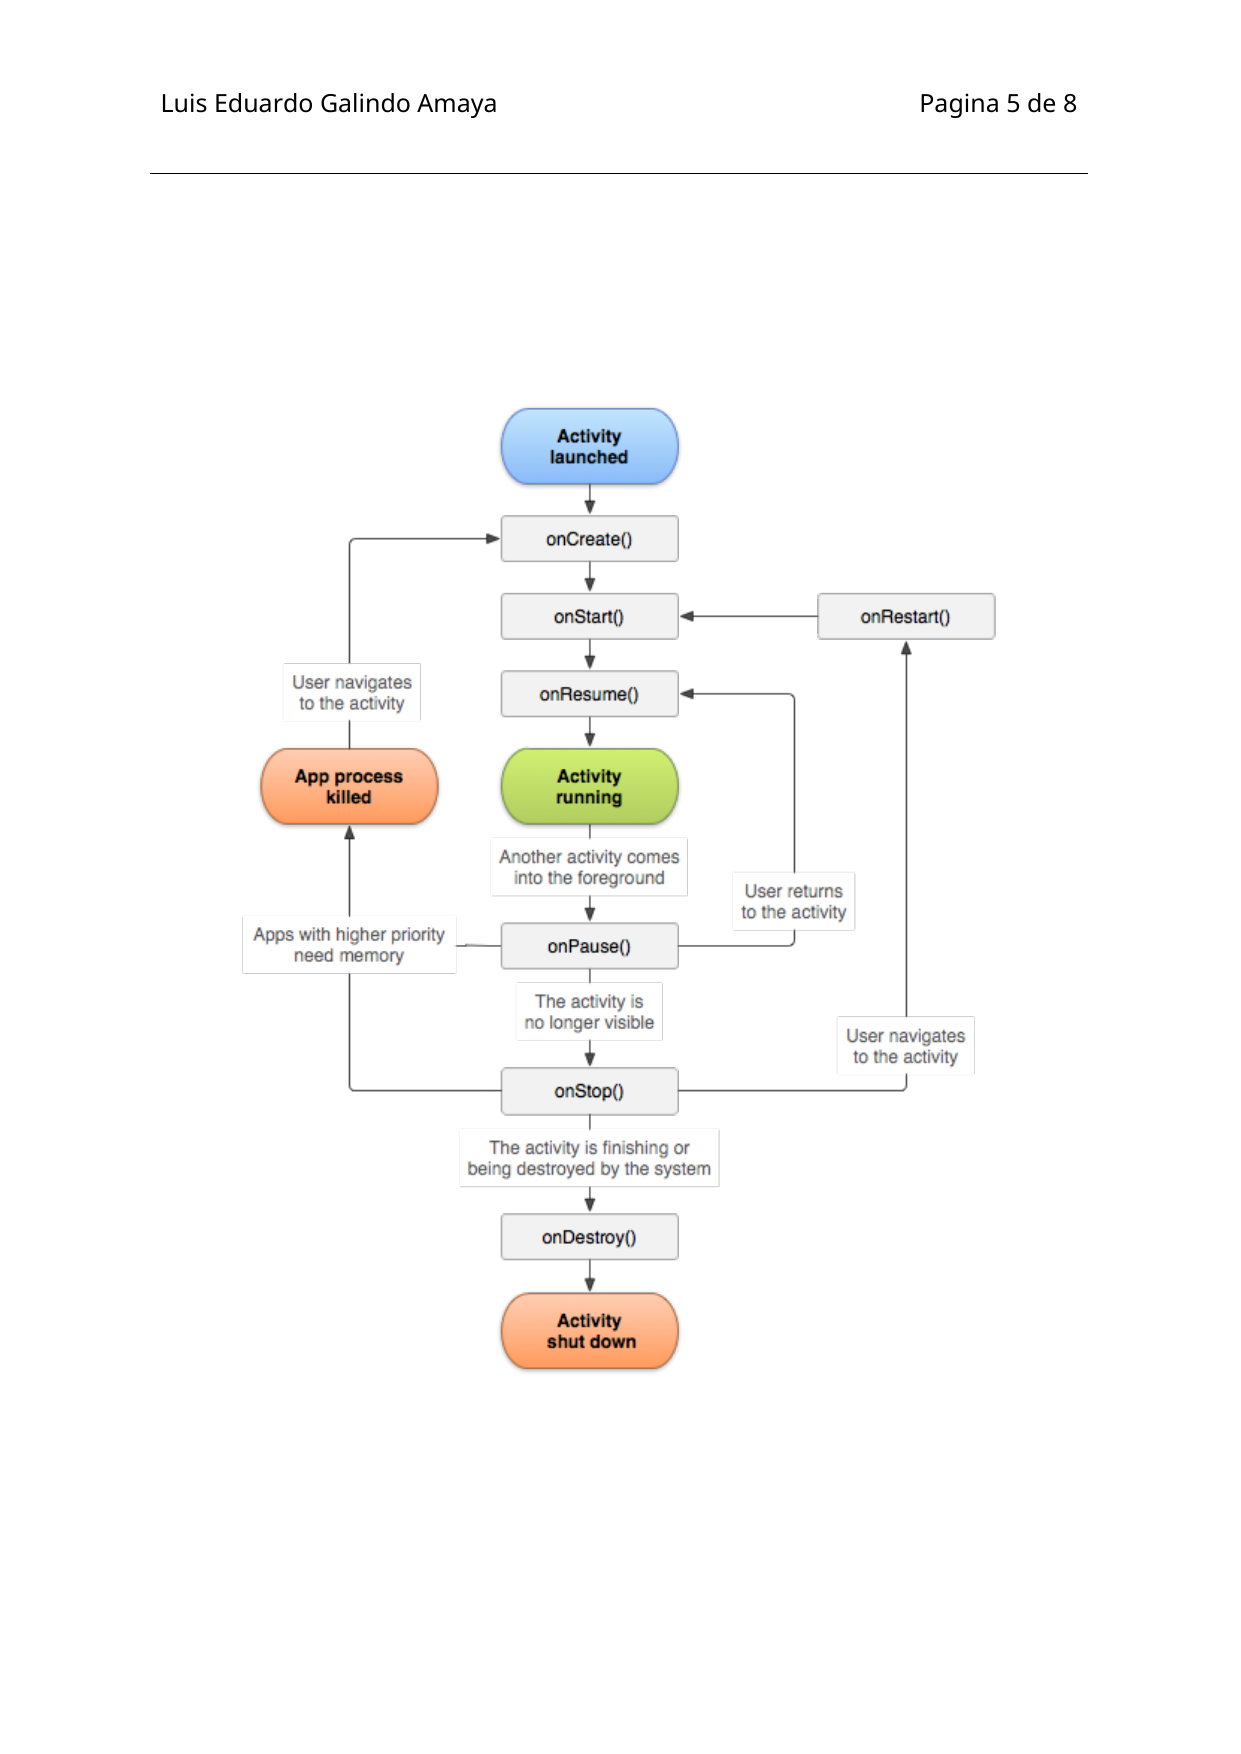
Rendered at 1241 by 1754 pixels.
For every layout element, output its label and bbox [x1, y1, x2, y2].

picture [237, 395, 1003, 1384]
